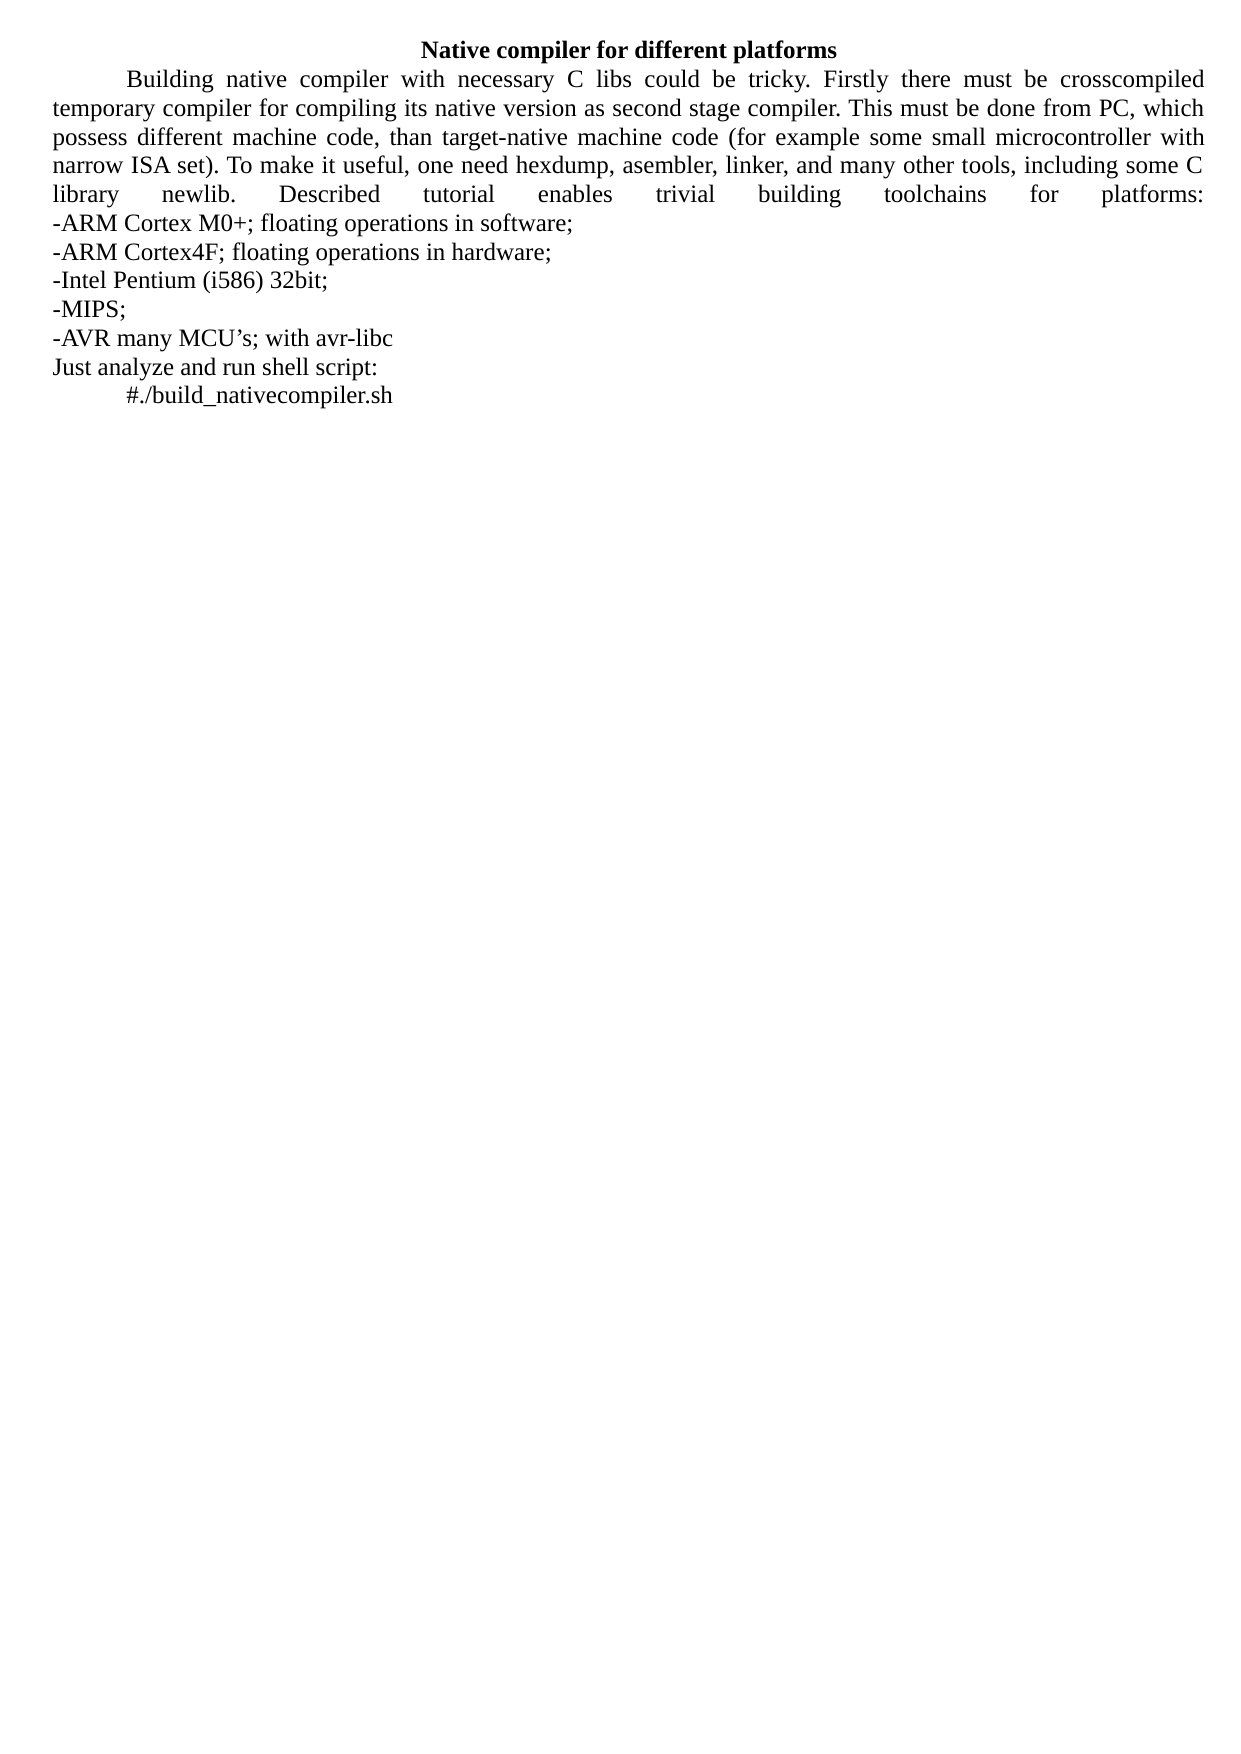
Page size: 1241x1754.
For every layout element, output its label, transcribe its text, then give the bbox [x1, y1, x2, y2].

text Native compiler for different platforms [52, 35, 1205, 64]
text -ARM Cortex4F; floating operations in hardware; [52, 237, 1205, 265]
text Building native compiler with necessary C libs could be tricky. Firstly there must be crosscompiled temporary compiler for compiling its native version as second stage compiler. This must be done from PC, which possess different machine code, than target-native machine code (for example some small microcontroller with narrow ISA set). To make it useful, one need hexdump, asembler, linker, and many other tools, including some C library newlib. Described tutorial enables trivial building toolchains for platforms: -ARM Cortex M0+; floating operations in software; [52, 64, 1205, 237]
text -AVR many MCU’s; with avr-libc [52, 323, 1205, 352]
text Just analyze and run shell script: [52, 352, 1205, 380]
text #./build_nativecompiler.sh [52, 380, 1205, 409]
text -MIPS; [52, 294, 1205, 323]
text -Intel Pentium (i586) 32bit; [52, 265, 1205, 294]
